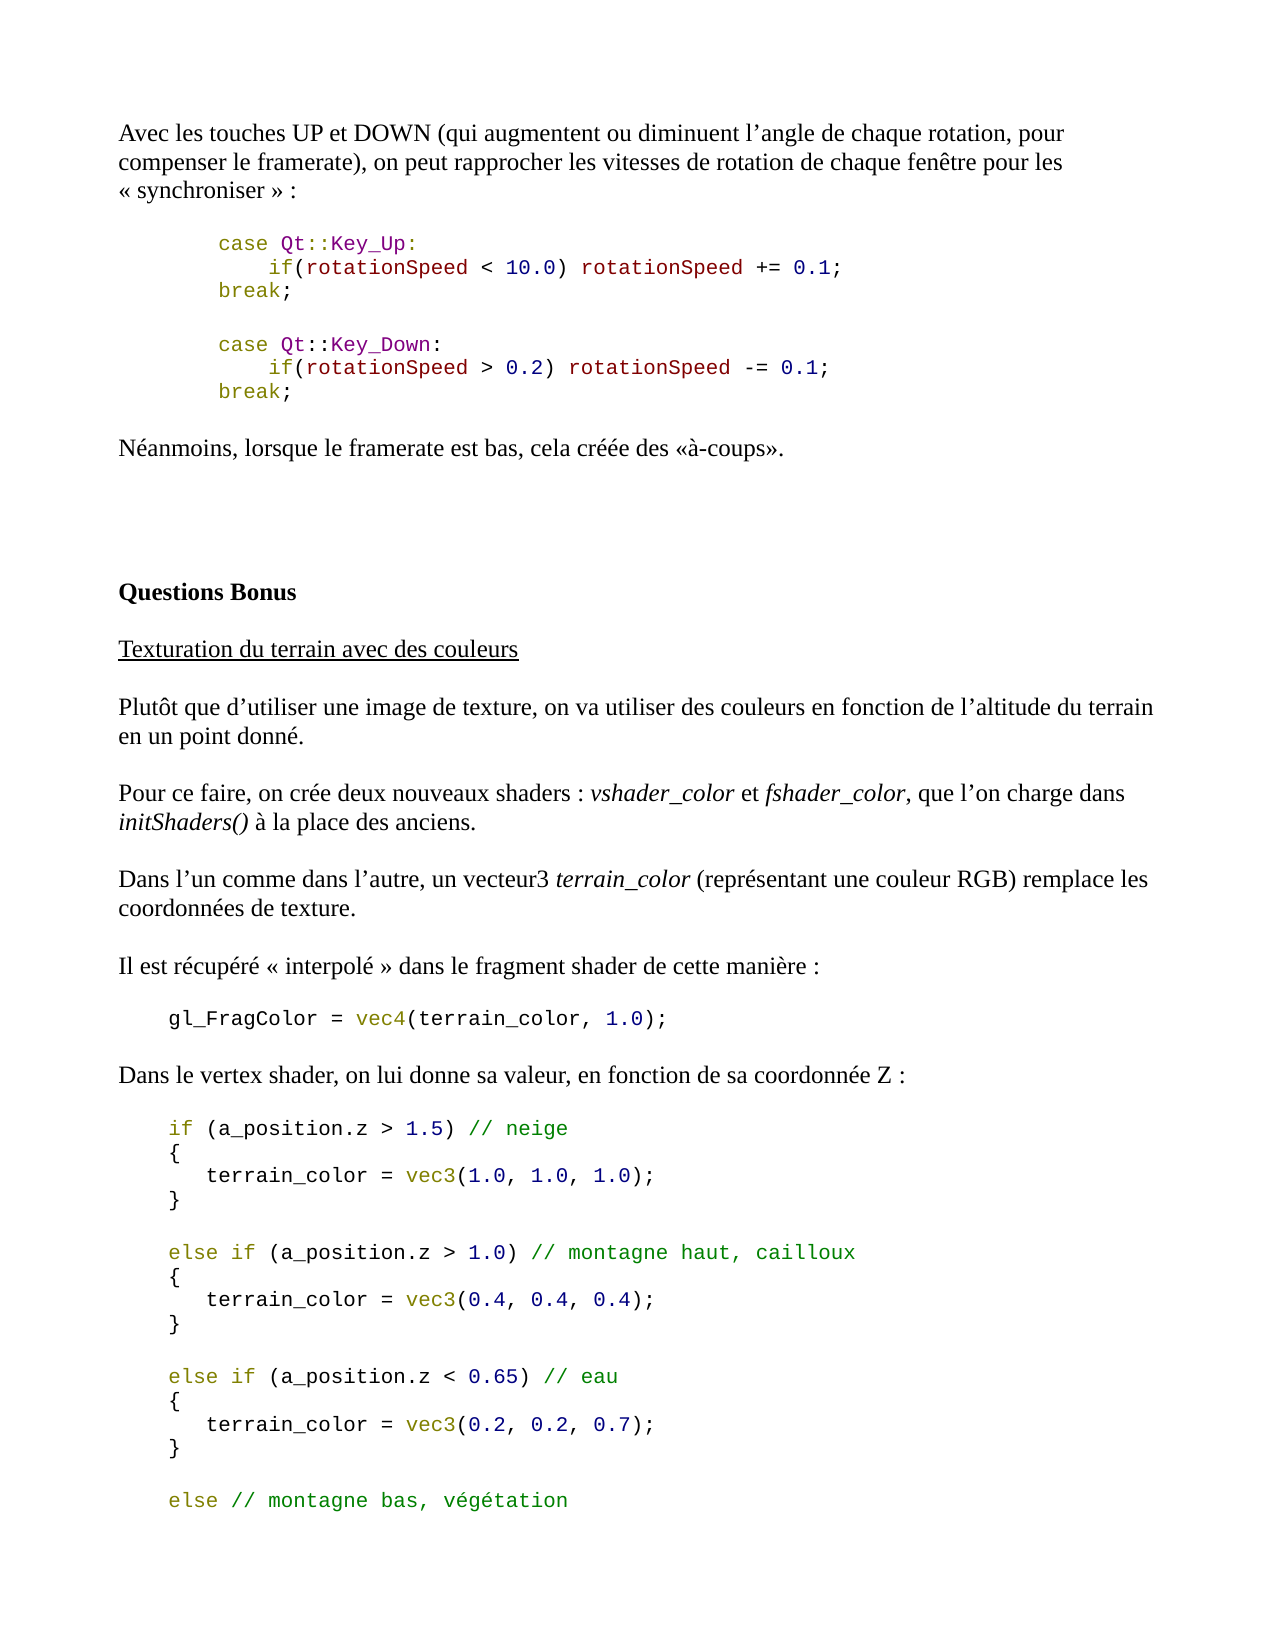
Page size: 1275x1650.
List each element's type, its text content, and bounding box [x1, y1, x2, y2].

text Texturation du terrain avec des couleurs [118, 634, 1157, 663]
text if(rotationSpeed > 0.2) rotationSpeed -= 0.1; [118, 357, 1157, 381]
text Avec les touches UP et DOWN (qui augmentent ou diminuent l’angle de chaque rotation, pour compenser le framerate), on peut rapprocher les vitesses de rotation de chaque fenêtre pour les « synchroniser » : [118, 118, 1157, 204]
text else if (a_position.z > 1.0) // montagne haut, cailloux [118, 1242, 1157, 1266]
text terrain_color = vec3(0.4, 0.4, 0.4); [118, 1289, 1157, 1313]
text { [118, 1266, 1157, 1289]
text { [118, 1142, 1157, 1165]
text break; [118, 280, 1157, 304]
text break; [118, 381, 1157, 404]
text else // montagne bas, végétation [118, 1490, 1157, 1514]
text } [118, 1313, 1157, 1337]
text Questions Bonus [118, 577, 1157, 606]
text terrain_color = vec3(1.0, 1.0, 1.0); [118, 1165, 1157, 1189]
text Néanmoins, lorsque le framerate est bas, cela créée des «à-coups». [118, 433, 1157, 462]
text Dans le vertex shader, on lui donne sa valeur, en fonction de sa coordonnée Z : [118, 1061, 1157, 1089]
text { [118, 1390, 1157, 1413]
text } [118, 1437, 1157, 1461]
text case Qt::Key_Down: [118, 333, 1157, 357]
text if(rotationSpeed < 10.0) rotationSpeed += 0.1; [118, 257, 1157, 280]
text } [118, 1189, 1157, 1213]
text if (a_position.z > 1.5) // neige [118, 1118, 1157, 1142]
text Dans l’un comme dans l’autre, un vecteur3 terrain_color (représentant une couleur RGB) remplace les coordonnées de texture. [118, 864, 1157, 922]
text gl_FragColor = vec4(terrain_color, 1.0); [118, 1008, 1157, 1032]
text case Qt::Key_Up: [118, 233, 1157, 257]
text else if (a_position.z < 0.65) // eau [118, 1366, 1157, 1390]
text Plutôt que d’utiliser une image de texture, on va utiliser des couleurs en fonction de l’altitude du terrain en un point donné. [118, 692, 1157, 749]
text Pour ce faire, on crée deux nouveaux shaders : vshader_color et fshader_color, que l’on charge dans initShaders() à la place des anciens. [118, 778, 1157, 836]
text Il est récupéré « interpolé » dans le fragment shader de cette manière : [118, 951, 1157, 979]
text terrain_color = vec3(0.2, 0.2, 0.7); [118, 1413, 1157, 1437]
